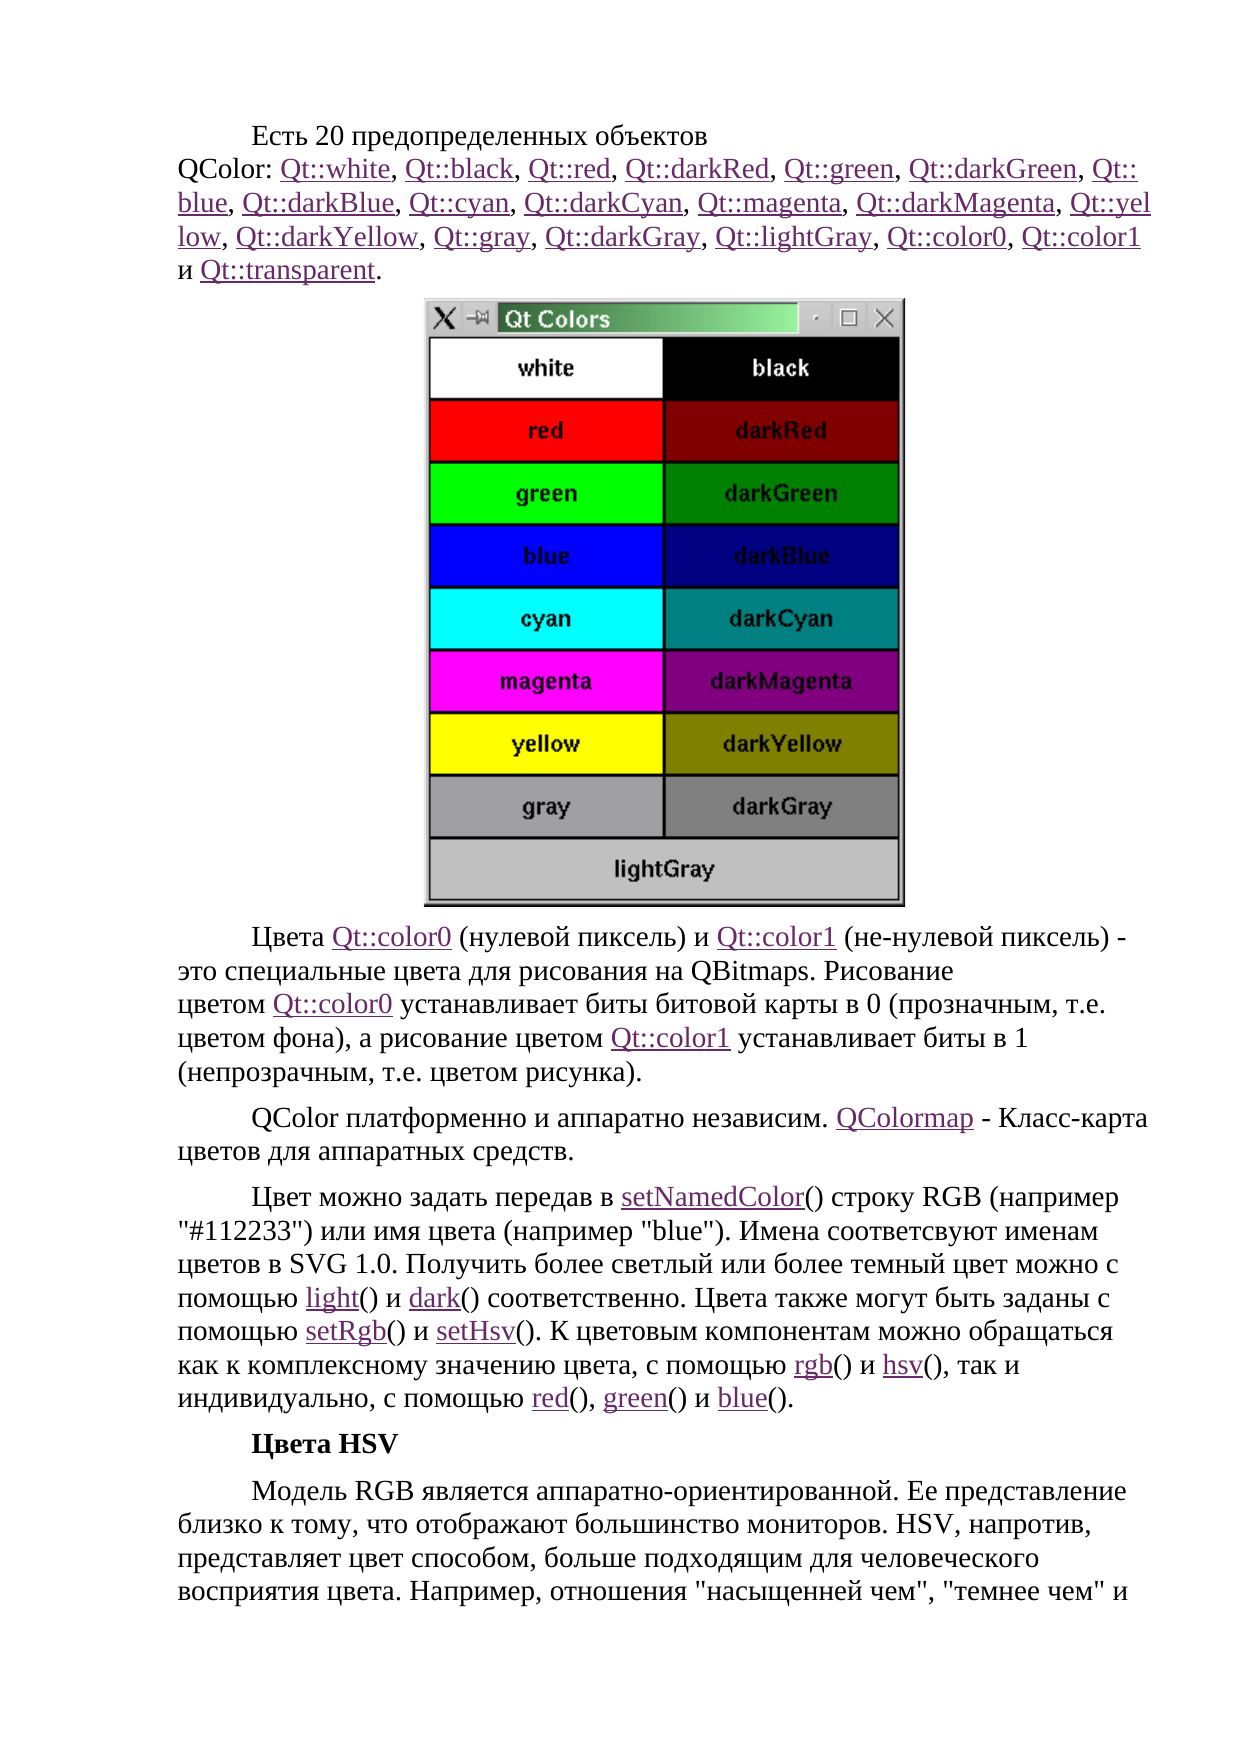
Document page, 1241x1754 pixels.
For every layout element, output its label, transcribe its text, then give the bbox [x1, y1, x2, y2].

picture [423, 298, 905, 907]
text QColor платформенно и аппаратно независим. QColormap - Класс-карта цветов для аппаратных средств. [177, 1100, 1152, 1167]
text Есть 20 предопределенных объектов QColor: Qt::white, Qt::black, Qt::red, Qt::darkRed, Qt::green, Qt::darkGreen, Qt::blue, Qt::darkBlue, Qt::cyan, Qt::darkCyan, Qt::magenta, Qt::darkMagenta, Qt::yellow, Qt::darkYellow, Qt::gray, Qt::darkGray, Qt::lightGray, Qt::color0, Qt::color1 и Qt::transparent. [177, 118, 1152, 286]
text Цвет можно задать передав в setNamedColor() строку RGB (например "#112233") или имя цвета (например "blue"). Имена соответсвуют именам цветов в SVG 1.0. Получить более светлый или более темный цвет можно с помощью light() и dark() соответственно. Цвета также могут быть заданы с помощью setRgb() и setHsv(). К цветовым компонентам можно обращаться как к комплексному значению цвета, с помощью rgb() и hsv(), так и индивидуально, с помощью red(), green() и blue(). [177, 1179, 1152, 1414]
text Цвета Qt::color0 (нулевой пиксель) и Qt::color1 (не-нулевой пиксель) - это специальные цвета для рисования на QBitmaps. Рисование цветом Qt::color0 устанавливает биты битовой карты в 0 (прозначным, т.е. цветом фона), а рисование цветом Qt::color1 устанавливает биты в 1 (непрозрачным, т.е. цветом рисунка). [177, 919, 1152, 1087]
text Модель RGB является аппаратно-ориентированной. Ее представление близко к тому, что отображают большинство мониторов. HSV, напротив, представляет цвет способом, больше подходящим для человеческого восприятия цвета. Например, отношения "насыщенней чем", "темнее чем" и [177, 1473, 1152, 1607]
subtitle Цвета HSV [177, 1427, 1152, 1460]
